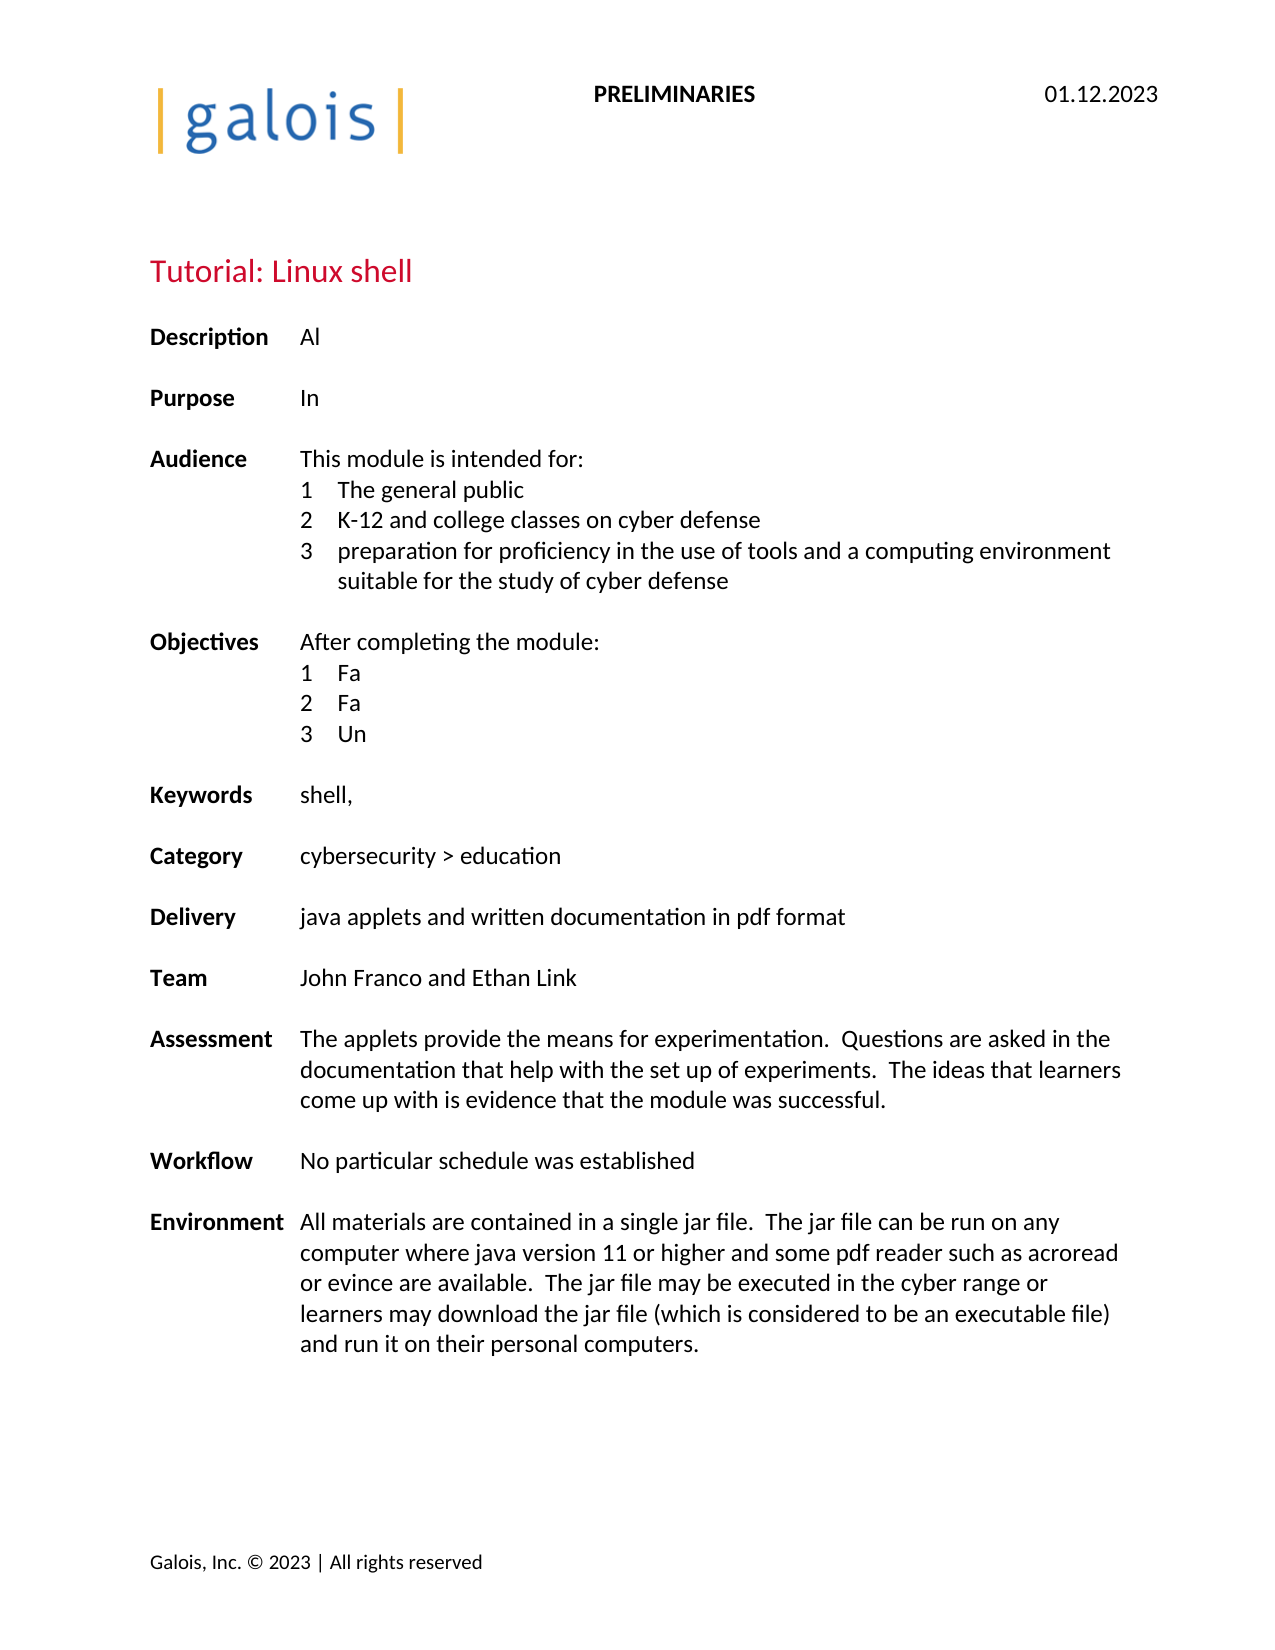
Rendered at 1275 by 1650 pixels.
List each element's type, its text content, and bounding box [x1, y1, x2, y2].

text Objectives After completing the module: [150, 626, 1125, 657]
text Assessment The applets provide the means for experimentation. Questions are asked in the documentation that help with the set up of experiments. The ideas that learners come up with is evidence that the module was successful. [150, 1023, 1125, 1115]
list The general public [300, 474, 1125, 504]
text Description Al [150, 321, 1125, 352]
text Purpose In [150, 382, 1125, 413]
subtitle Tutorial: Linux shell [150, 250, 1125, 291]
text Team John Franco and Ethan Link [150, 962, 1125, 993]
picture [152, 75, 410, 169]
list Fa [300, 687, 1125, 718]
text Delivery java applets and written documentation in pdf format [150, 901, 1125, 932]
text Keywords shell, [150, 779, 1125, 809]
text Environment All materials are contained in a single jar file. The jar file can be run on any computer where java version 11 or higher and some pdf reader such as acroread or evince are available. The jar file may be executed in the cyber range or learners may download the jar file (which is considered to be an executable file) and run it on their personal computers. [150, 1206, 1125, 1359]
list preparation for proficiency in the use of tools and a computing environment suitable for the study of cyber defense [300, 535, 1125, 596]
list K-12 and college classes on cyber defense [300, 504, 1125, 535]
list Un [300, 718, 1125, 748]
text Audience This module is intended for: [150, 443, 1125, 474]
text Workflow No particular schedule was established [150, 1145, 1125, 1176]
text Category cybersecurity > education [150, 840, 1125, 871]
list Fa [300, 657, 1125, 687]
